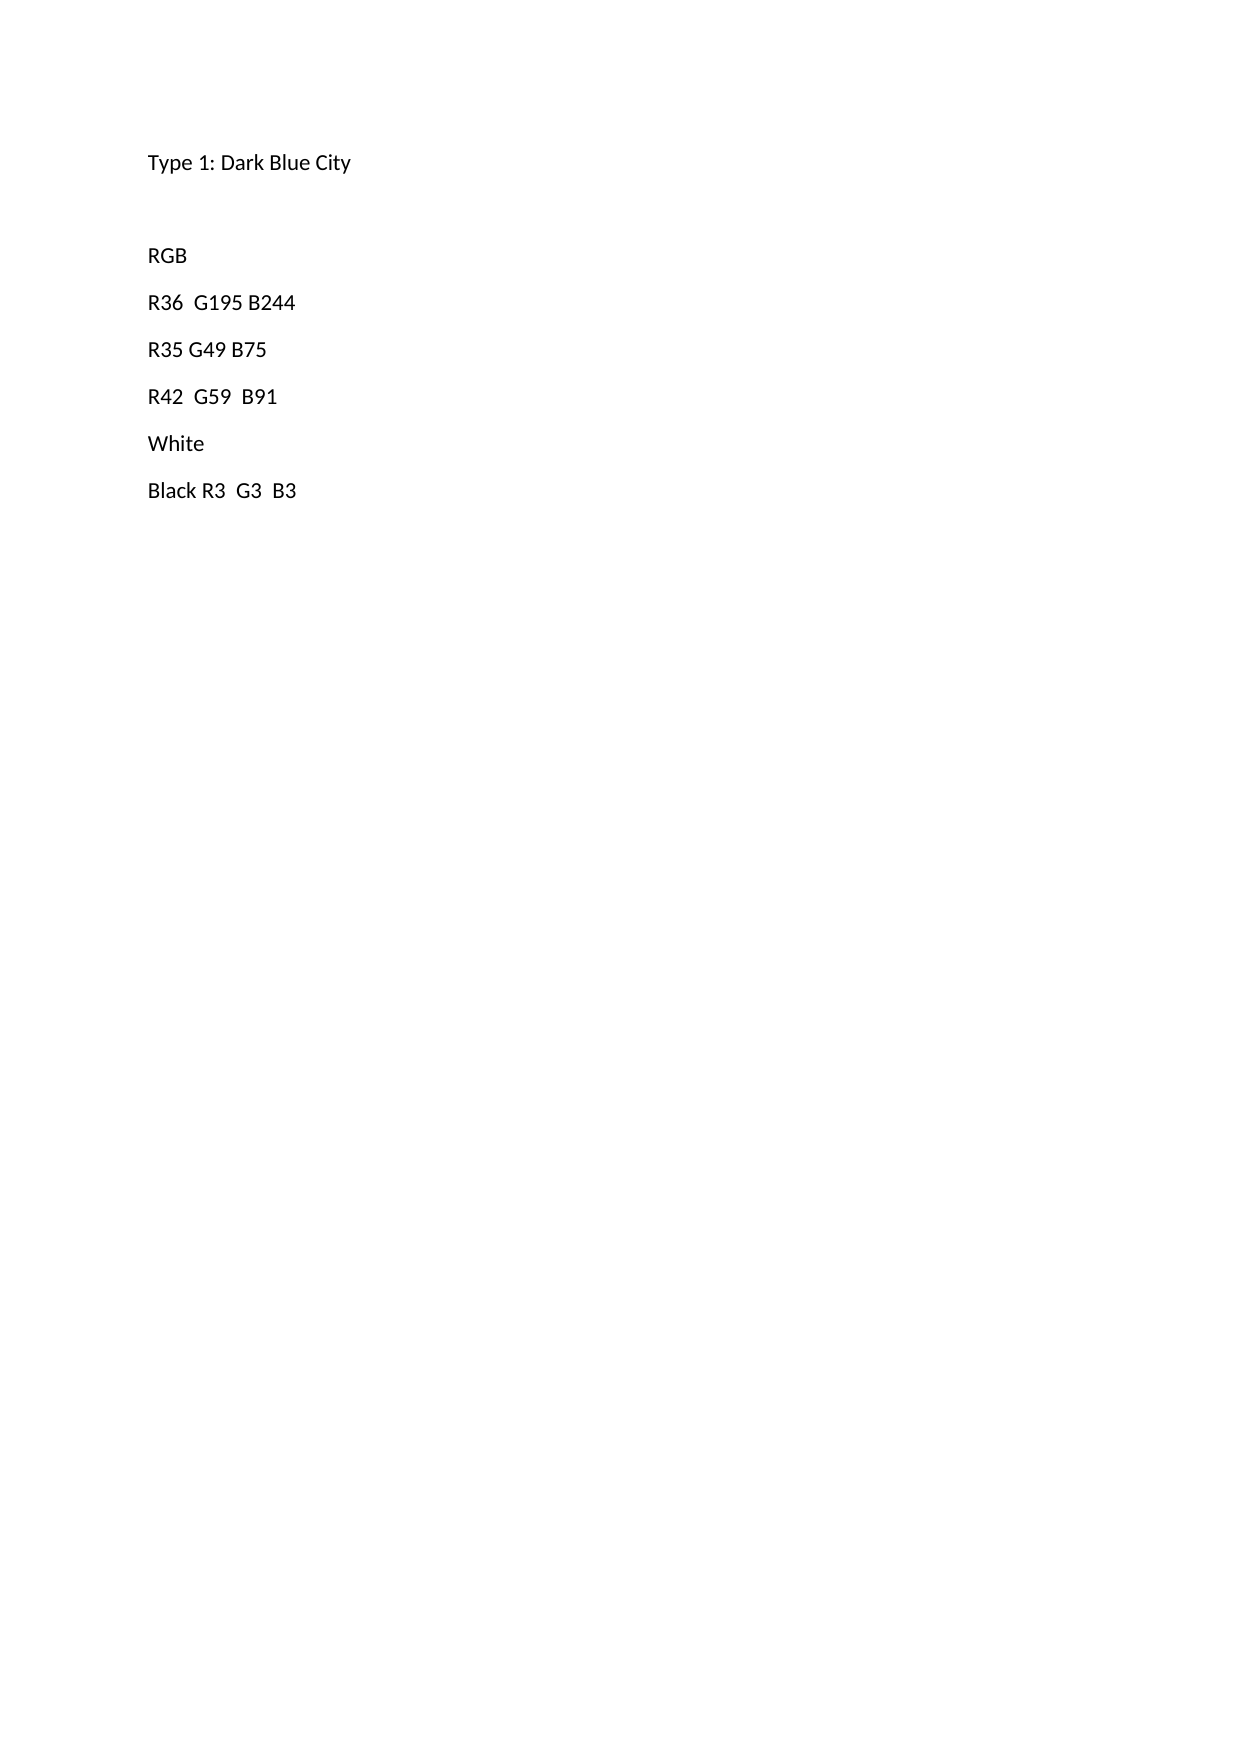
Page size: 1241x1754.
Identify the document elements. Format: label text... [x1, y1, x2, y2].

text R42 G59 B91 [148, 382, 1093, 410]
text White [148, 429, 1093, 457]
text R36 G195 B244 [148, 288, 1093, 316]
text Type 1: Dark Blue City [148, 148, 1093, 176]
text Black R3 G3 B3 [148, 476, 1093, 504]
text R35 G49 B75 [148, 335, 1093, 363]
text RGB [148, 241, 1093, 269]
